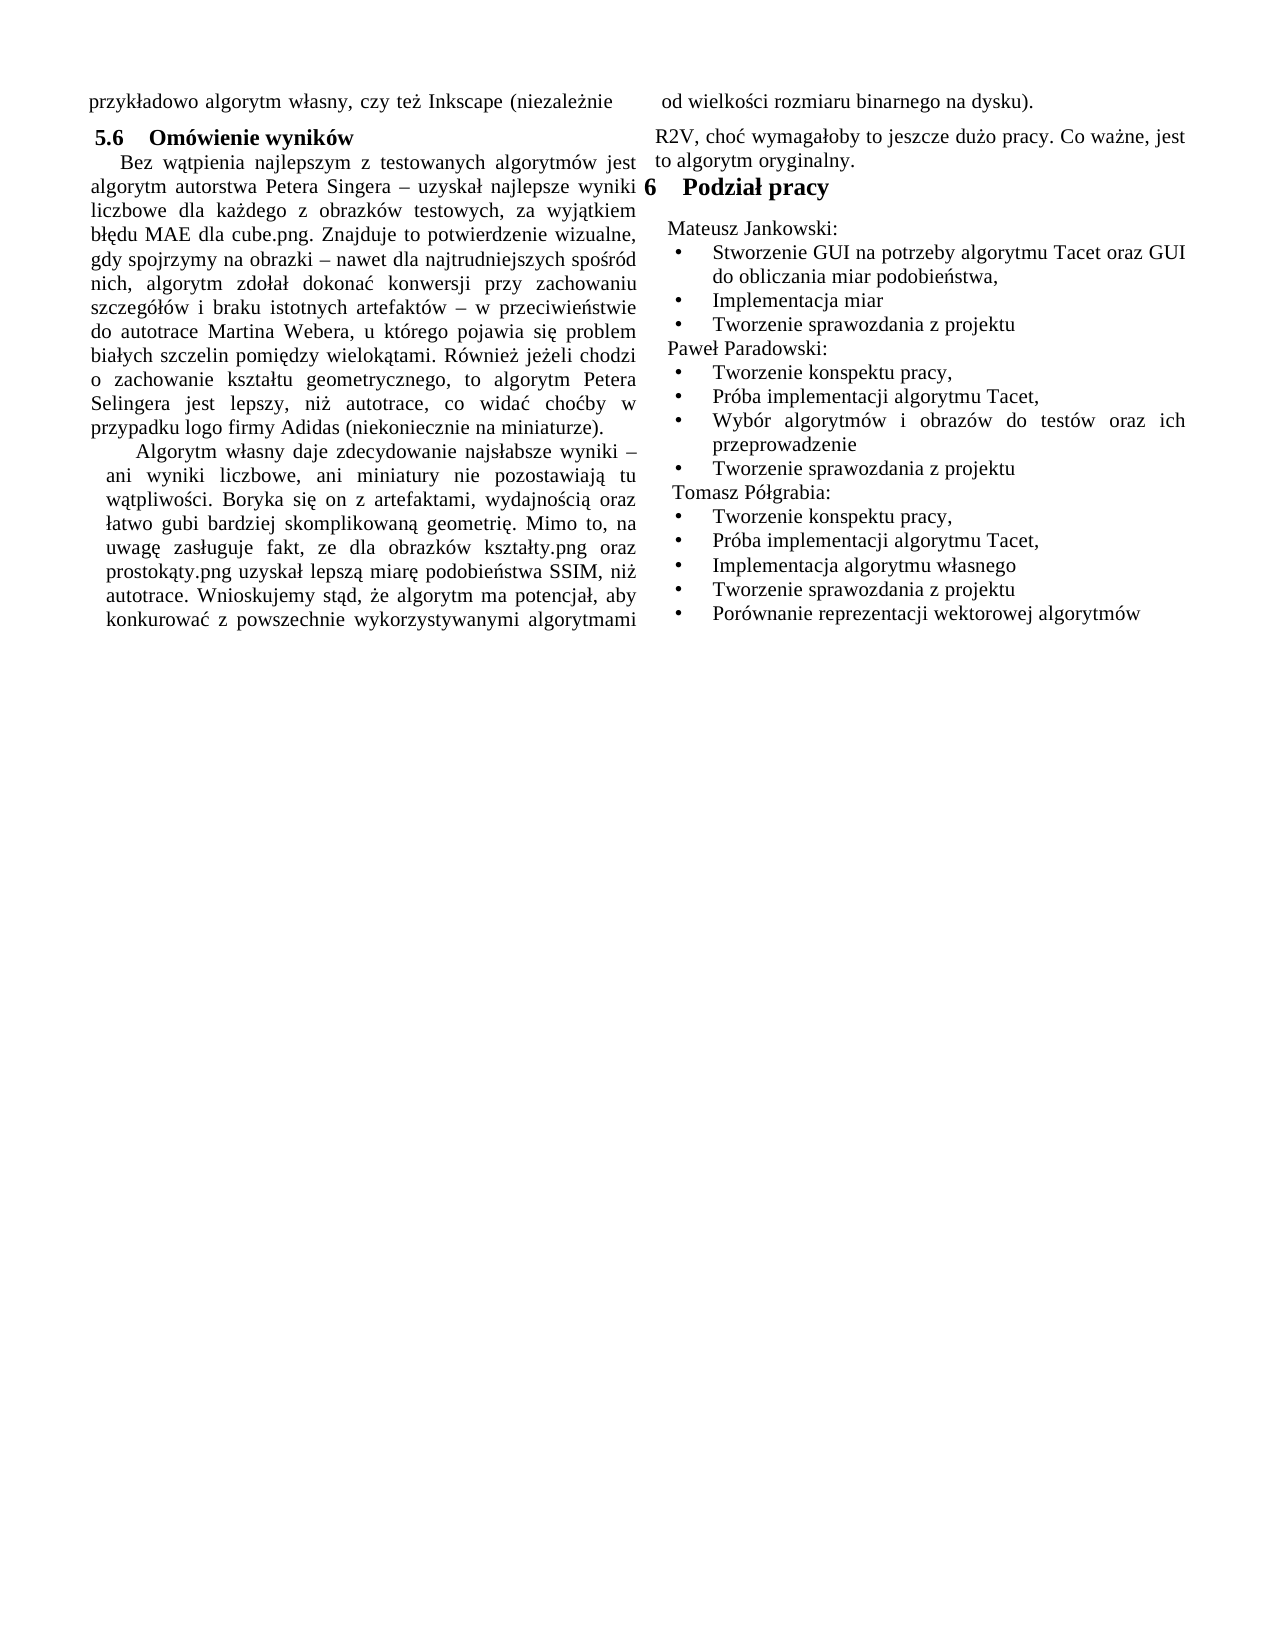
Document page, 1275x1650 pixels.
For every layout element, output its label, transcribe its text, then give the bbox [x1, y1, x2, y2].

list Próba implementacji algorytmu Tacet, [675, 384, 1186, 408]
text R2V, choć wymagałoby to jeszcze dużo pracy. Co ważne, jest to algorytm oryginalny. [655, 123, 1186, 172]
list Stworzenie GUI na potrzeby algorytmu Tacet oraz GUI do obliczania miar podobieństwa, [675, 239, 1186, 288]
list Tworzenie sprawozdania z projektu [675, 456, 1186, 480]
list Wybór algorytmów i obrazów do testów oraz ich przeprowadzenie [675, 408, 1186, 456]
list Tworzenie sprawozdania z projektu [675, 312, 1186, 336]
list Próba implementacji algorytmu Tacet, [675, 528, 1186, 552]
list Tworzenie konspektu pracy, [675, 504, 1186, 528]
text przykładowo algorytm własny, czy też Inkscape (niezależnie [88, 88, 613, 113]
text Paweł Paradowski: [637, 336, 1186, 360]
subtitle Podział pracy [637, 172, 1186, 201]
text od wielkości rozmiaru binarnego na dysku). [661, 88, 1186, 113]
list Implementacja miar [675, 288, 1186, 312]
list Tworzenie sprawozdania z projektu [675, 576, 1186, 601]
text Mateusz Jankowski: [637, 216, 1186, 239]
list Tworzenie konspektu pracy, [675, 360, 1186, 384]
list Porównanie reprezentacji wektorowej algorytmów [675, 601, 1186, 624]
text Bez wątpienia najlepszym z testowanych algorytmów jest algorytm autorstwa Petera Singera – uzyskał najlepsze wyniki liczbowe dla każdego z obrazków testowych, za wyjątkiem błędu MAE dla cube.png. Znajduje to potwierdzenie wizualne, gdy spojrzymy na obrazki – nawet dla najtrudniejszych spośród nich, algorytm zdołał dokonać konwersji przy zachowaniu szczegółów i braku istotnych artefaktów – w przeciwieństwie do autotrace Martina Webera, u którego pojawia się problem białych szczelin pomiędzy wielokątami. Również jeżeli chodzi o zachowanie kształtu geometrycznego, to algorytm Petera Selingera jest lepszy, niż autotrace, co widać choćby w przypadku logo firmy Adidas (niekoniecznie na miniaturze). [91, 150, 637, 439]
subtitle Omówienie wyników [88, 123, 637, 150]
text Algorytm własny daje zdecydowanie najsłabsze wyniki – ani wyniki liczbowe, ani miniatury nie pozostawiają tu wątpliwości. Boryka się on z artefaktami, wydajnością oraz łatwo gubi bardziej skomplikowaną geometrię. Mimo to, na uwagę zasługuje fakt, ze dla obrazków kształty.png oraz prostokąty.png uzyskał lepszą miarę podobieństwa SSIM, niż autotrace. Wnioskujemy stąd, że algorytm ma potencjał, aby konkurować z powszechnie wykorzystywanymi algorytmami [106, 439, 637, 631]
list Implementacja algorytmu własnego [675, 552, 1186, 576]
list Tomasz Półgrabia: [672, 480, 1186, 504]
